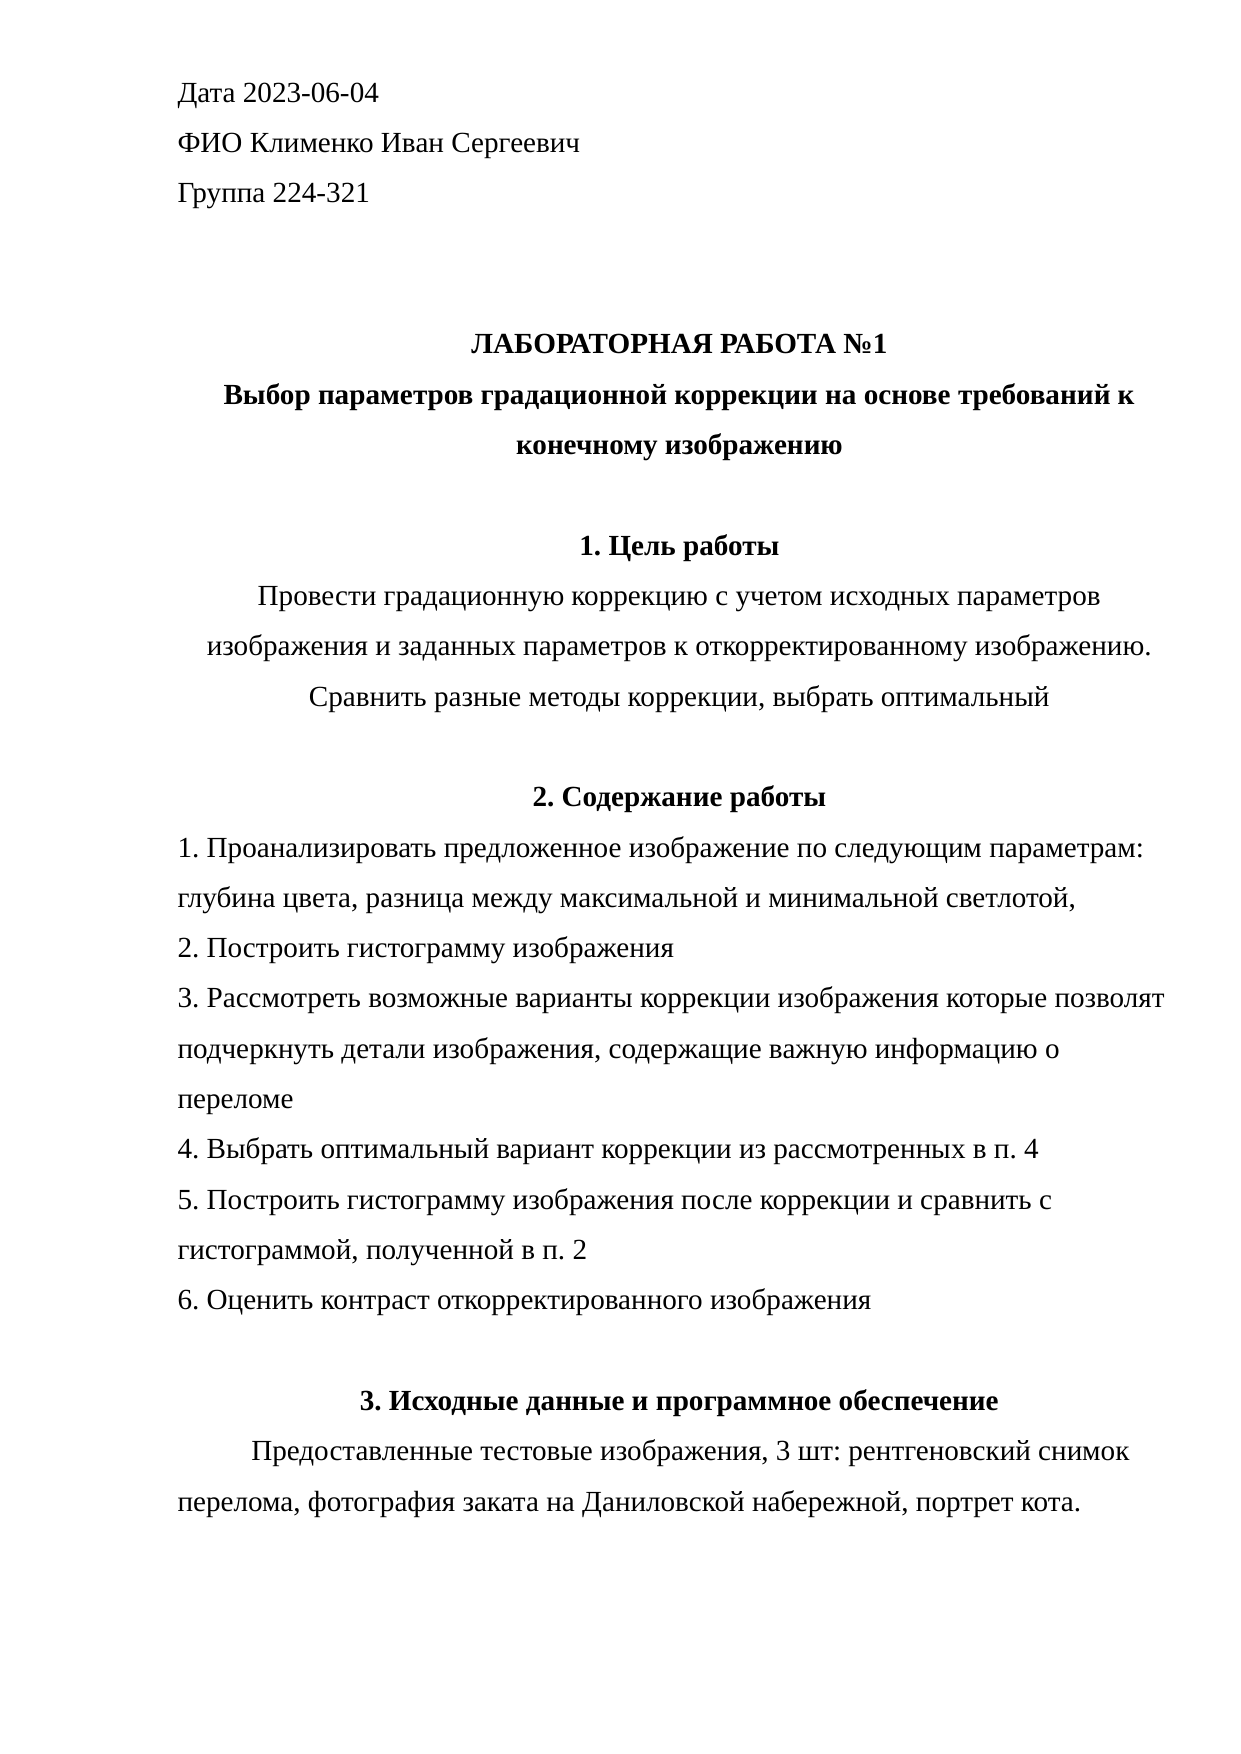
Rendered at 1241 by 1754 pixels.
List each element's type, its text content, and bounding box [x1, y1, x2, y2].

text 6. Оценить контраст откорректированного изображения [177, 1282, 1181, 1316]
text 1. Проанализировать предложенное изображение по следующим параметрам: глубина цвета, разница между максимальной и минимальной светлотой, [177, 830, 1181, 913]
text 3. Исходные данные и программное обеспечение [177, 1383, 1181, 1417]
text 2. Построить гистограмму изображения [177, 930, 1181, 964]
text 2. Содержание работы [177, 779, 1181, 813]
text 3. Рассмотреть возможные варианты коррекции изображения которые позволят подчеркнуть детали изображения, содержащие важную информацию о переломе [177, 981, 1181, 1115]
text ЛАБОРАТОРНАЯ РАБОТА №1 Выбор параметров градационной коррекции на основе требований к конечному изображению [177, 327, 1181, 511]
text Группа 224-321 [177, 176, 1181, 209]
text 1. Цель работы Провести градационную коррекцию с учетом исходных параметров изображения и заданных параметров к откорректированному изображению. Сравнить разные методы коррекции, выбрать оптимальный [177, 528, 1181, 712]
text 4. Выбрать оптимальный вариант коррекции из рассмотренных в п. 4 [177, 1132, 1181, 1165]
text 5. Построить гистограмму изображения после коррекции и сравнить с гистограммой, полученной в п. 2 [177, 1182, 1181, 1266]
text ФИО Клименко Иван Сергеевич [177, 125, 1181, 159]
text Дата 2023-06-04 [177, 75, 1181, 108]
text Предоставленные тестовые изображения, 3 шт: рентгеновский снимок перелома, фотография заката на Даниловской набережной, портрет кота. [177, 1433, 1181, 1517]
